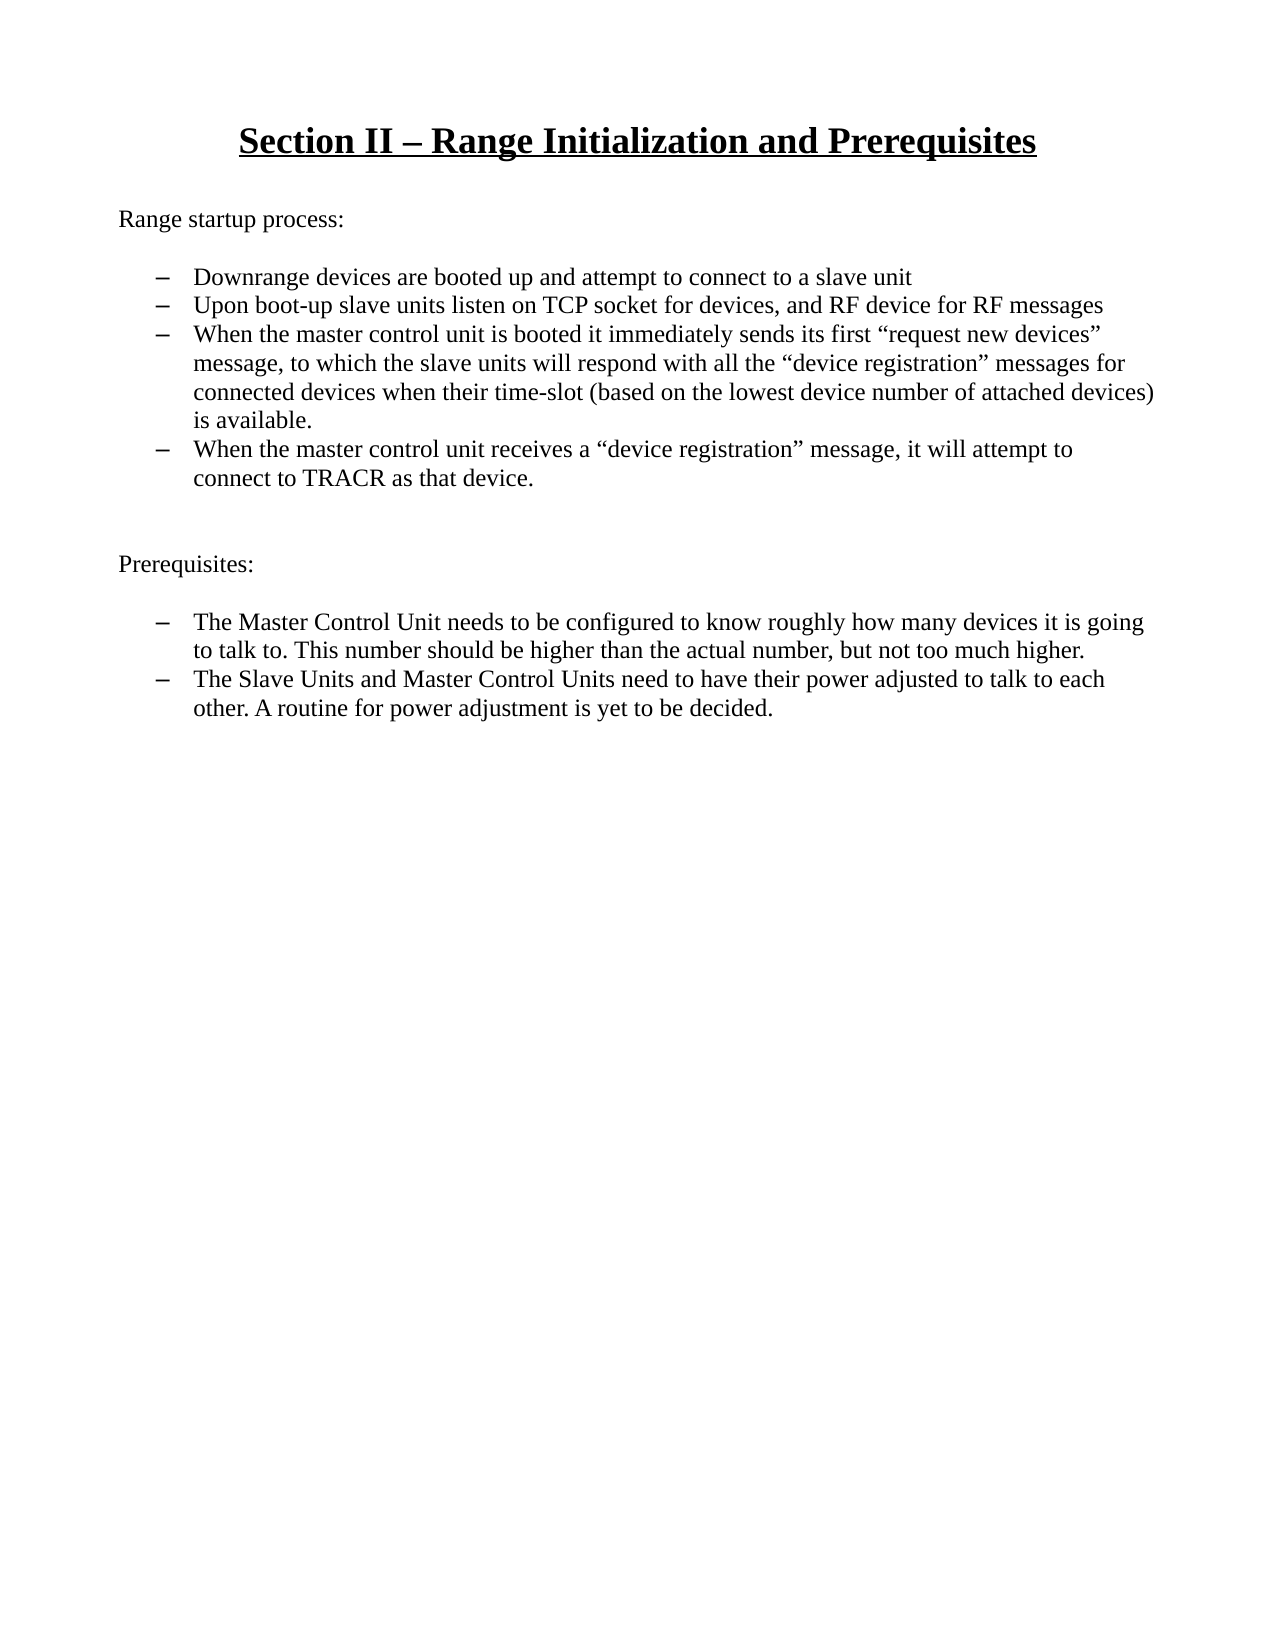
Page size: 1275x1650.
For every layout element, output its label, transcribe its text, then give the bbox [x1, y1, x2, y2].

list Downrange devices are booted up and attempt to connect to a slave unit [156, 262, 1157, 291]
text Prerequisites: [118, 549, 1157, 578]
list Upon boot-up slave units listen on TCP socket for devices, and RF device for RF messages [156, 291, 1157, 319]
list When the master control unit is booted it immediately sends its first “request new devices” message, to which the slave units will respond with all the “device registration” messages for connected devices when their time-slot (based on the lowest device number of attached devices) is available. [156, 319, 1157, 434]
list The Master Control Unit needs to be configured to know roughly how many devices it is going to talk to. This number should be higher than the actual number, but not too much higher. [156, 607, 1157, 664]
list The Slave Units and Master Control Units need to have their power adjusted to talk to each other. A routine for power adjustment is yet to be decided. [156, 664, 1157, 722]
text Range startup process: [118, 204, 1157, 233]
list When the master control unit receives a “device registration” message, it will attempt to connect to TRACR as that device. [156, 434, 1157, 492]
text Section II – Range Initialization and Prerequisites [118, 118, 1157, 161]
